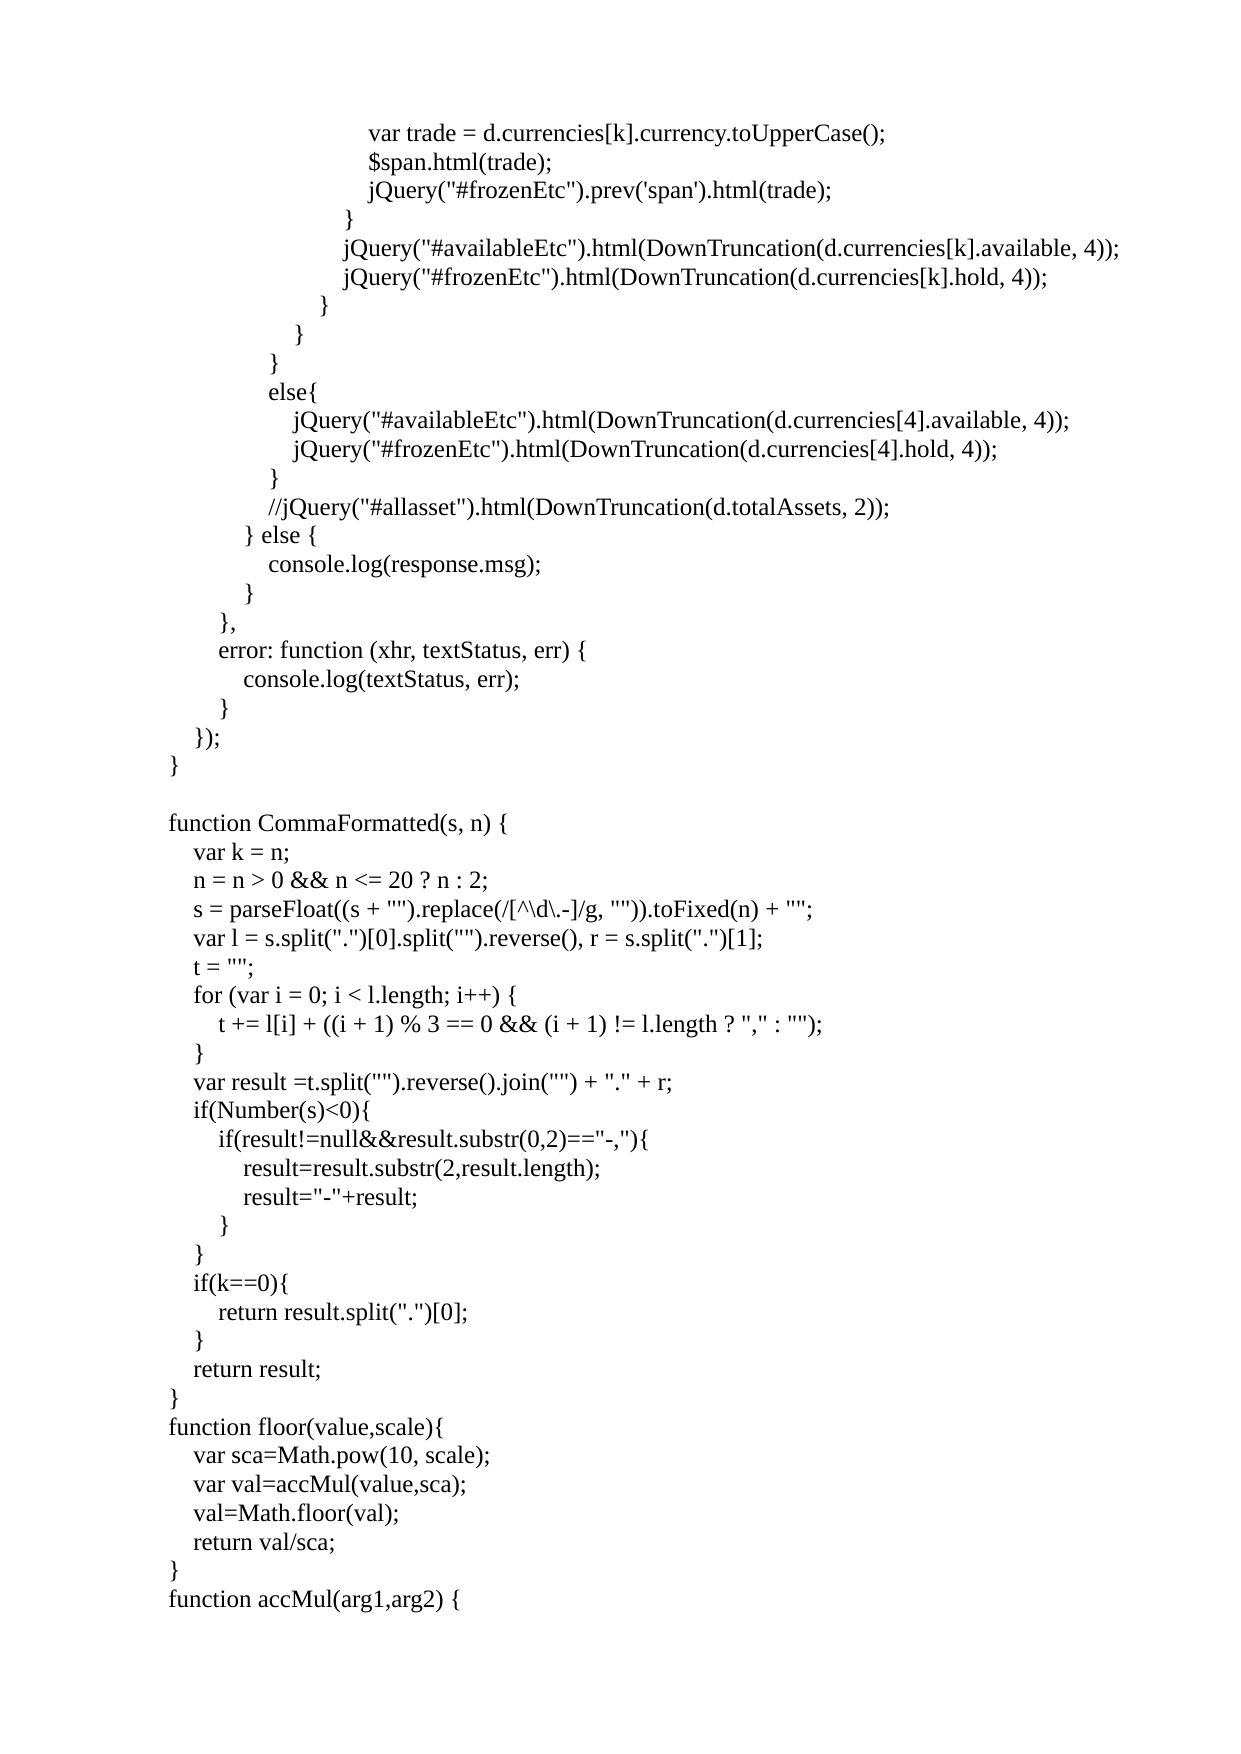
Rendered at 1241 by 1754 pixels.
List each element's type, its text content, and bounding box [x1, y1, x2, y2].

text n = n > 0 && n <= 20 ? n : 2; [118, 866, 1122, 894]
text jQuery("#frozenEtc").prev('span').html(trade); [118, 176, 1122, 204]
text result="-"+result; [118, 1182, 1122, 1211]
text function CommaFormatted(s, n) { [118, 808, 1122, 837]
text function floor(value,scale){ [118, 1412, 1122, 1441]
text var trade = d.currencies[k].currency.toUpperCase(); [118, 118, 1122, 147]
text } [118, 1239, 1122, 1268]
text //jQuery("#allasset").html(DownTruncation(d.totalAssets, 2)); [118, 492, 1122, 521]
text jQuery("#frozenEtc").html(DownTruncation(d.currencies[4].hold, 4)); [118, 434, 1122, 463]
text } [118, 1326, 1122, 1354]
text } [118, 1383, 1122, 1412]
text var sca=Math.pow(10, scale); [118, 1441, 1122, 1469]
text }); [118, 722, 1122, 751]
text jQuery("#availableEtc").html(DownTruncation(d.currencies[4].available, 4)); [118, 406, 1122, 434]
text if(k==0){ [118, 1268, 1122, 1297]
text s = parseFloat((s + "").replace(/[^\d\.-]/g, "")).toFixed(n) + ""; [118, 894, 1122, 923]
text } [118, 291, 1122, 319]
text console.log(response.msg); [118, 549, 1122, 578]
text result=result.substr(2,result.length); [118, 1153, 1122, 1182]
text t = ""; [118, 952, 1122, 981]
text function accMul(arg1,arg2) { [118, 1584, 1122, 1613]
text } [118, 1556, 1122, 1584]
text } else { [118, 521, 1122, 549]
text } [118, 578, 1122, 607]
text var l = s.split(".")[0].split("").reverse(), r = s.split(".")[1]; [118, 923, 1122, 952]
text var k = n; [118, 837, 1122, 866]
text jQuery("#availableEtc").html(DownTruncation(d.currencies[k].available, 4)); [118, 233, 1122, 262]
text return result; [118, 1354, 1122, 1383]
text } [118, 319, 1122, 348]
text t += l[i] + ((i + 1) % 3 == 0 && (i + 1) != l.length ? "," : ""); [118, 1009, 1122, 1038]
text if(Number(s)<0){ [118, 1096, 1122, 1124]
text var result =t.split("").reverse().join("") + "." + r; [118, 1067, 1122, 1096]
text else{ [118, 377, 1122, 406]
text } [118, 463, 1122, 492]
text } [118, 693, 1122, 722]
text for (var i = 0; i < l.length; i++) { [118, 981, 1122, 1009]
text if(result!=null&&result.substr(0,2)=="-,"){ [118, 1124, 1122, 1153]
text }, [118, 607, 1122, 636]
text var val=accMul(value,sca); [118, 1469, 1122, 1498]
text } [118, 1038, 1122, 1067]
text jQuery("#frozenEtc").html(DownTruncation(d.currencies[k].hold, 4)); [118, 262, 1122, 291]
text } [118, 204, 1122, 233]
text console.log(textStatus, err); [118, 664, 1122, 693]
text return result.split(".")[0]; [118, 1297, 1122, 1326]
text return val/sca; [118, 1527, 1122, 1556]
text } [118, 751, 1122, 779]
text } [118, 1211, 1122, 1239]
text $span.html(trade); [118, 147, 1122, 176]
text error: function (xhr, textStatus, err) { [118, 636, 1122, 664]
text } [118, 348, 1122, 377]
text val=Math.floor(val); [118, 1498, 1122, 1527]
